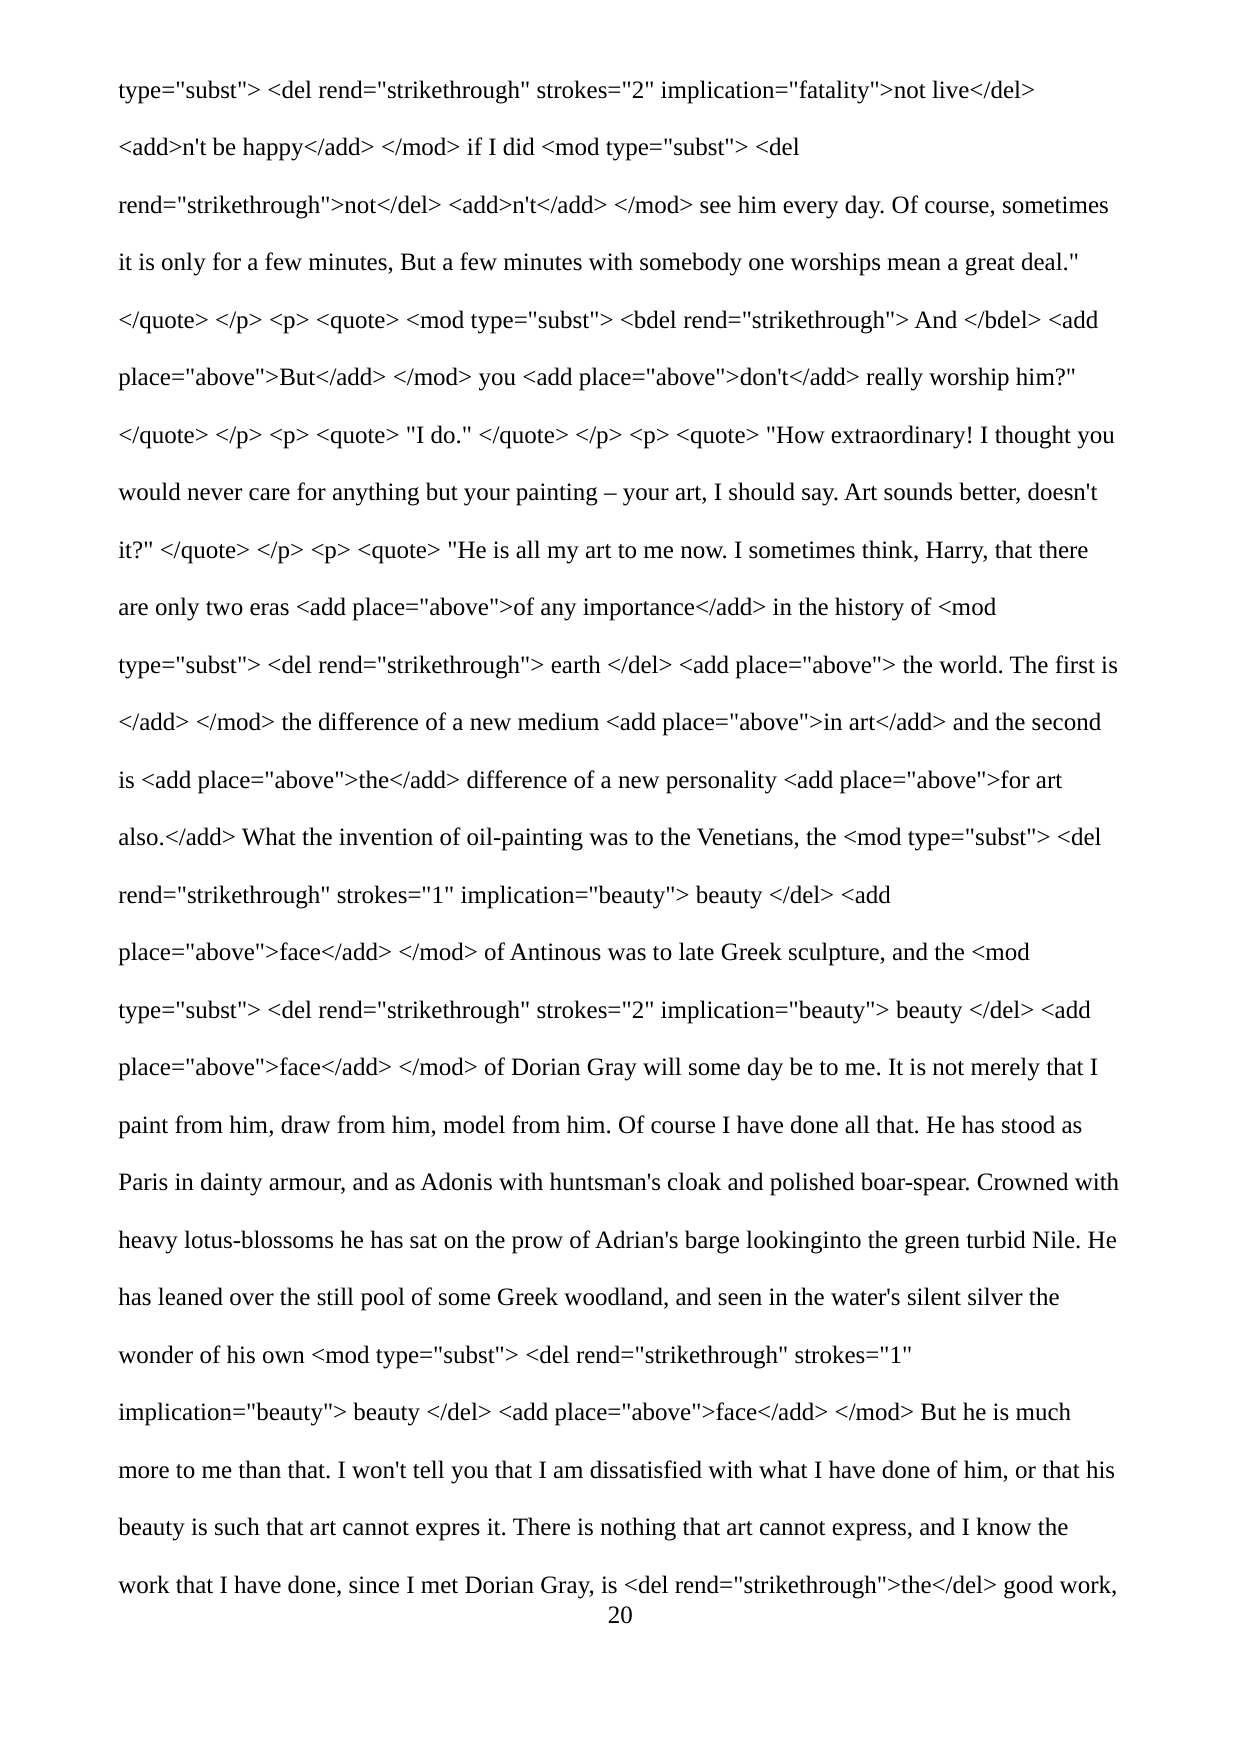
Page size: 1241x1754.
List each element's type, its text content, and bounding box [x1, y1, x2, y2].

text type="subst"> <del rend="strikethrough" strokes="2" implication="fatality">not live</del> <add>n't be happy</add> </mod> if I did <mod type="subst"> <del rend="strikethrough">not</del> <add>n't</add> </mod> see him every day. Of course, sometimes it is only for a few minutes, But a few minutes with somebody one worships mean a great deal." </quote> </p> <p> <quote> <mod type="subst"> <bdel rend="strikethrough"> And </bdel> <add place="above">But</add> </mod> you <add place="above">don't</add> really worship him?" </quote> </p> <p> <quote> "I do." </quote> </p> <p> <quote> "How extraordinary! I thought you would never care for anything but your painting – your art, I should say. Art sounds better, doesn't it?" </quote> </p> <p> <quote> "He is all my art to me now. I sometimes think, Harry, that there are only two eras <add place="above">of any importance</add> in the history of <mod type="subst"> <del rend="strikethrough"> earth </del> <add place="above"> the world. The first is </add> </mod> the difference of a new medium <add place="above">in art</add> and the second is <add place="above">the</add> difference of a new personality <add place="above">for art also.</add> What the invention of oil-painting was to the Venetians, the <mod type="subst"> <del rend="strikethrough" strokes="1" implication="beauty"> beauty </del> <add place="above">face</add> </mod> of Antinous was to late Greek sculpture, and the <mod type="subst"> <del rend="strikethrough" strokes="2" implication="beauty"> beauty </del> <add place="above">face</add> </mod> of Dorian Gray will some day be to me. It is not merely that I paint from him, draw from him, model from him. Of course I have done all that. He has stood as Paris in dainty armour, and as Adonis with huntsman's cloak and polished boar-spear. Crowned with heavy lotus-blossoms he has sat on the prow of Adrian's barge lookinginto the green turbid Nile. He has leaned over the still pool of some Greek woodland, and seen in the water's silent silver the wonder of his own <mod type="subst"> <del rend="strikethrough" strokes="1" implication="beauty"> beauty </del> <add place="above">face</add> </mod> But he is much more to me than that. I won't tell you that I am dissatisfied with what I have done of him, or that his beauty is such that art cannot expres it. There is nothing that art cannot express, and I know the work that I have done, since I met Dorian Gray, is <del rend="strikethrough">the</del> good work, [118, 75, 1122, 1599]
